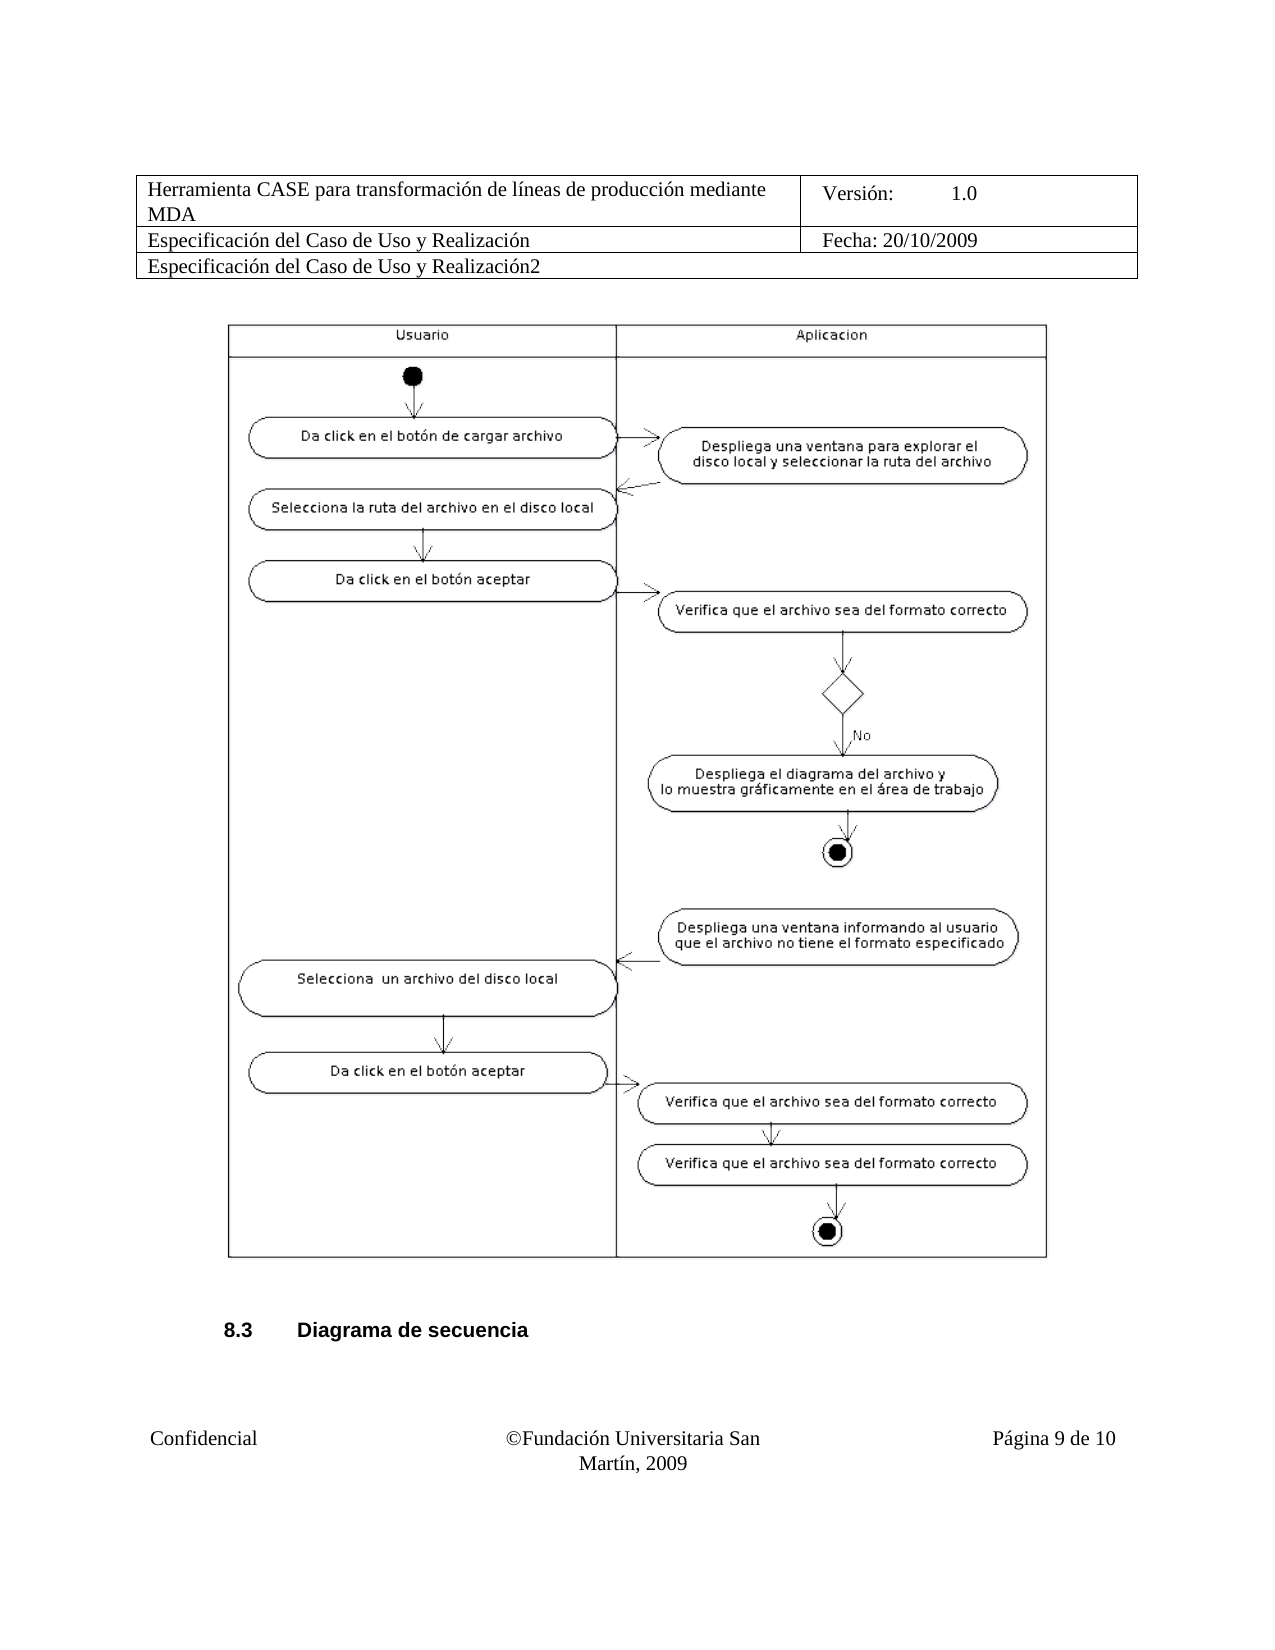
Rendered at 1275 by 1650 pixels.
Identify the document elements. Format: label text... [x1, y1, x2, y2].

subtitle Diagrama de secuencia [224, 989, 1125, 1341]
picture [187, 304, 1088, 1318]
